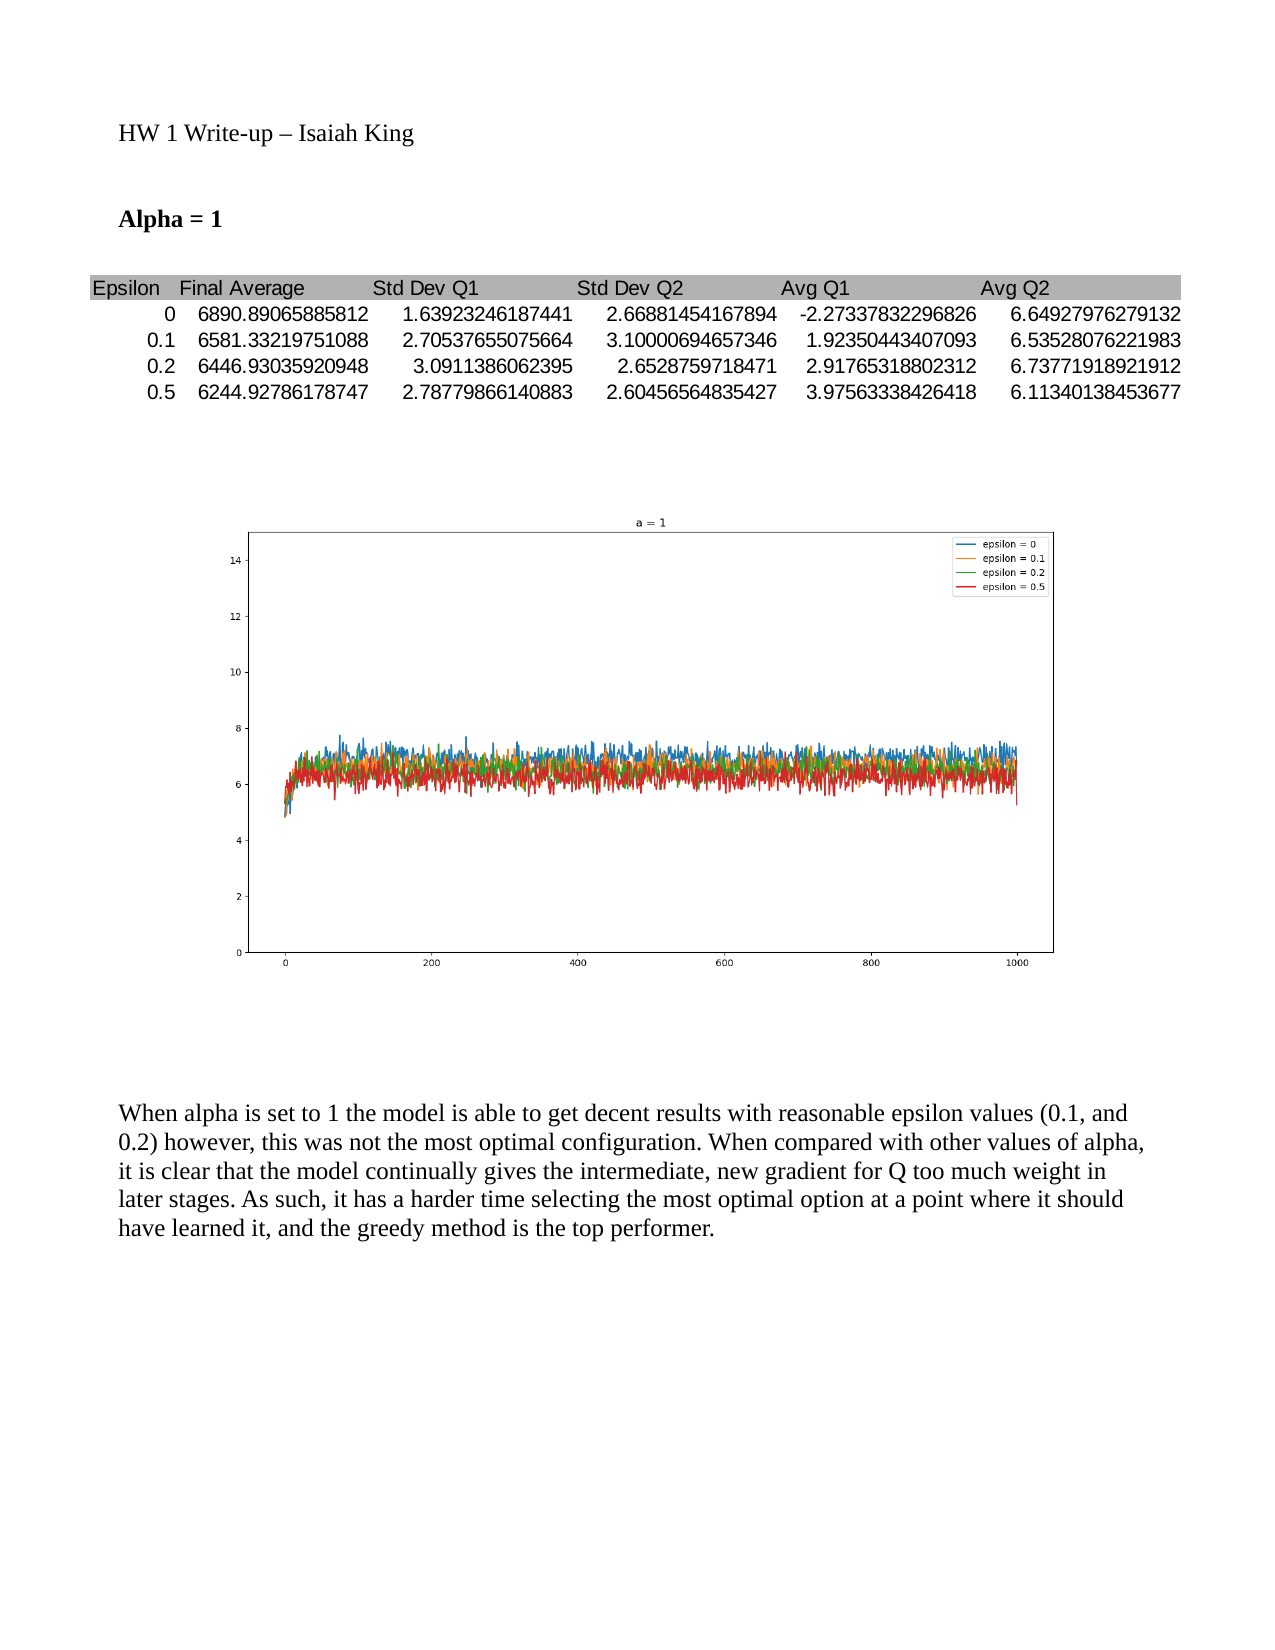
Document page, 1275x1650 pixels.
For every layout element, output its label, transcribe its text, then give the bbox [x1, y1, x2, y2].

picture [118, 466, 1157, 1012]
text When alpha is set to 1 the model is able to get decent results with reasonable epsilon values (0.1, and 0.2) however, this was not the most optimal configuration. When compared with other values of alpha, it is clear that the model continually gives the intermediate, new gradient for Q too much weight in later stages. As such, it has a harder time selecting the most optimal option at a point where it should have learned it, and the greedy method is the top performer. [118, 1098, 1157, 1242]
text Alpha = 1 [118, 204, 1157, 233]
text HW 1 Write-up – Isaiah King [118, 118, 1157, 147]
